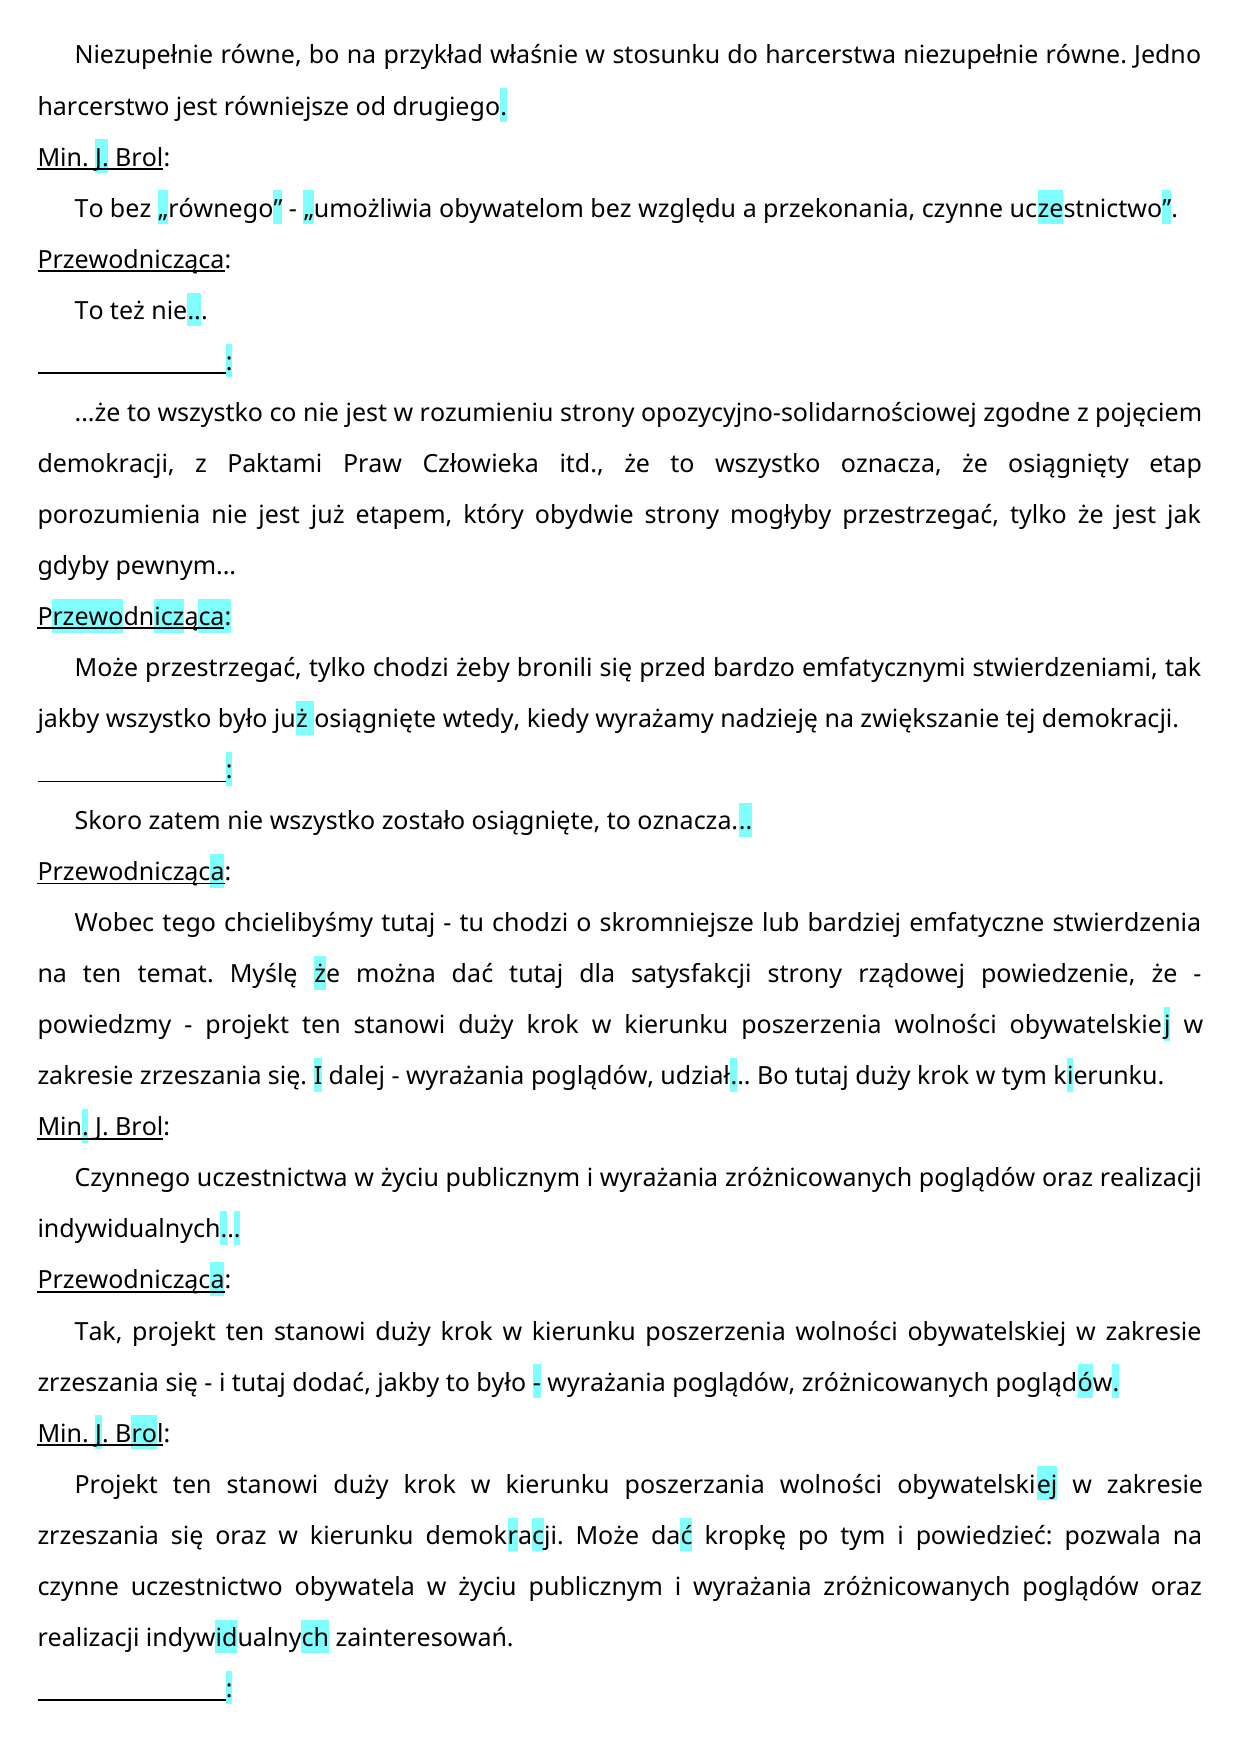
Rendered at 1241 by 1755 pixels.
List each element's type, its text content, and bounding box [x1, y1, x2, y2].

text : [37, 343, 1203, 377]
text Przewodnicząca: [37, 241, 1203, 275]
text To bez „równego” - „umożliwia obywatelom bez względu a przekonania, czynne uczestnictwo”. [37, 190, 1203, 224]
text Skoro zatem nie wszystko zostało osiągnięte, to oznacza... [37, 803, 1203, 837]
text Przewodnicząca: [37, 854, 1203, 888]
text Tak, projekt ten stanowi duży krok w kierunku poszerzenia wolności obywatelskiej w zakresie zrzeszania się - i tutaj dodać, jakby to było - wyrażania poglądów, zróżnicowanych poglądów. [37, 1313, 1203, 1398]
text Niezupełnie równe, bo na przykład właśnie w stosunku do harcerstwa niezupełnie równe. Jedno harcerstwo jest równiejsze od drugiego. [37, 37, 1203, 122]
text : [37, 752, 1203, 786]
text To też nie... [37, 292, 1203, 326]
text Projekt ten stanowi duży krok w kierunku poszerzania wolności obywatelskiej w zakresie zrzeszania się oraz w kierunku demokracji. Może dać kropkę po tym i powiedzieć: pozwala na czynne uczestnictwo obywatela w życiu publicznym i wyrażania zróżnicowanych poglądów oraz realizacji indywidualnych zainteresowań. [37, 1466, 1203, 1653]
text Może przestrzegać, tylko chodzi żeby bronili się przed bardzo emfatycznymi stwierdzeniami, tak jakby wszystko było już osiągnięte wtedy, kiedy wyrażamy nadzieję na zwiększanie tej demokracji. [37, 650, 1203, 735]
text Min. J. Brol: [37, 139, 1203, 173]
text ...że to wszystko co nie jest w rozumieniu strony opozycyjno-solidarnościowej zgodne z pojęciem demokracji, z Paktami Praw Człowieka itd., że to wszystko oznacza, że osiągnięty etap porozumienia nie jest już etapem, który obydwie strony mogłyby przestrzegać, tylko że jest jak gdyby pewnym... [37, 394, 1203, 582]
text Przewodnicząca: [37, 599, 1203, 633]
text Wobec tego chcielibyśmy tutaj - tu chodzi o skromniejsze lub bardziej emfatyczne stwierdzenia na ten temat. Myślę że można dać tutaj dla satysfakcji strony rządowej powiedzenie, że - powiedzmy - projekt ten stanowi duży krok w kierunku poszerzenia wolności obywatelskiej w zakresie zrzeszania się. I dalej - wyrażania poglądów, udział... Bo tutaj duży krok w tym kierunku. [37, 905, 1203, 1092]
text Czynnego uczestnictwa w życiu publicznym i wyrażania zróżnicowanych poglądów oraz realizacji indywidualnych... [37, 1160, 1203, 1245]
text Min. J. Brol: [37, 1415, 1203, 1449]
text : [37, 1671, 1203, 1704]
text Min. J. Brol: [37, 1109, 1203, 1143]
text Przewodnicząca: [37, 1262, 1203, 1296]
